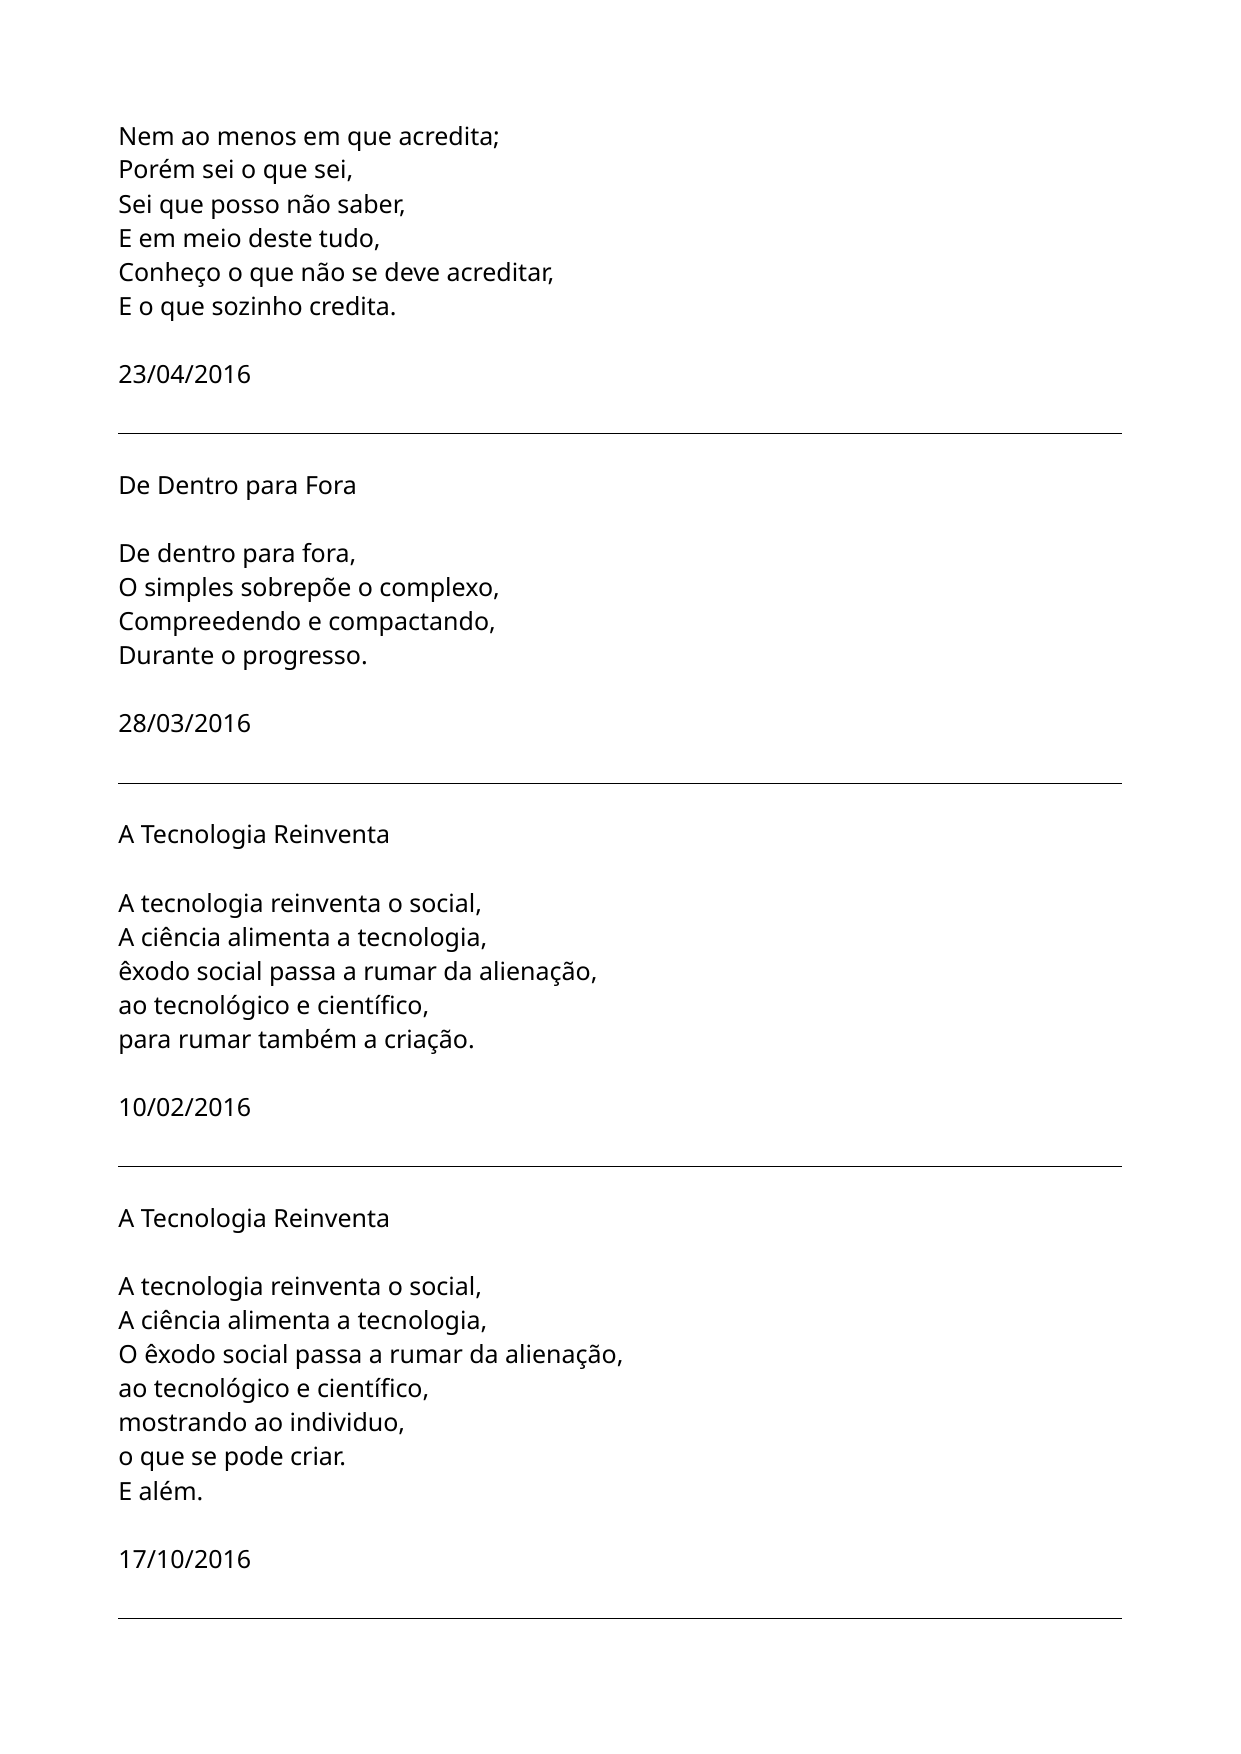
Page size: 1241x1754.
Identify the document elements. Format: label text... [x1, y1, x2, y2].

text Conheço o que não se deve acreditar, [118, 254, 1122, 288]
text 10/02/2016 [118, 1089, 1122, 1124]
text E o que sozinho credita. [118, 288, 1122, 322]
text ao tecnológico e científico, [118, 1371, 1122, 1405]
text Sei que posso não saber, [118, 186, 1122, 220]
text Durante o progresso. [118, 638, 1122, 672]
text 28/03/2016 [118, 706, 1122, 740]
text O simples sobrepõe o complexo, [118, 570, 1122, 604]
text êxodo social passa a rumar da alienação, [118, 953, 1122, 987]
text A tecnologia reinventa o social, [118, 885, 1122, 919]
text A Tecnologia Reinventa [118, 1201, 1122, 1235]
text o que se pode criar. [118, 1439, 1122, 1473]
text ao tecnológico e científico, [118, 987, 1122, 1021]
text De dentro para fora, [118, 536, 1122, 570]
text para rumar também a criação. [118, 1021, 1122, 1056]
text E em meio deste tudo, [118, 220, 1122, 254]
text 17/10/2016 [118, 1541, 1122, 1575]
text De Dentro para Fora [118, 468, 1122, 502]
text mostrando ao individuo, [118, 1405, 1122, 1439]
text 23/04/2016 [118, 357, 1122, 391]
text A ciência alimenta a tecnologia, [118, 1303, 1122, 1337]
text A tecnologia reinventa o social, [118, 1269, 1122, 1303]
text E além. [118, 1473, 1122, 1507]
text Nem ao menos em que acredita; [118, 118, 1122, 152]
text O êxodo social passa a rumar da alienação, [118, 1337, 1122, 1371]
text A Tecnologia Reinventa [118, 817, 1122, 851]
text A ciência alimenta a tecnologia, [118, 919, 1122, 953]
text Porém sei o que sei, [118, 152, 1122, 186]
text Compreedendo e compactando, [118, 604, 1122, 638]
